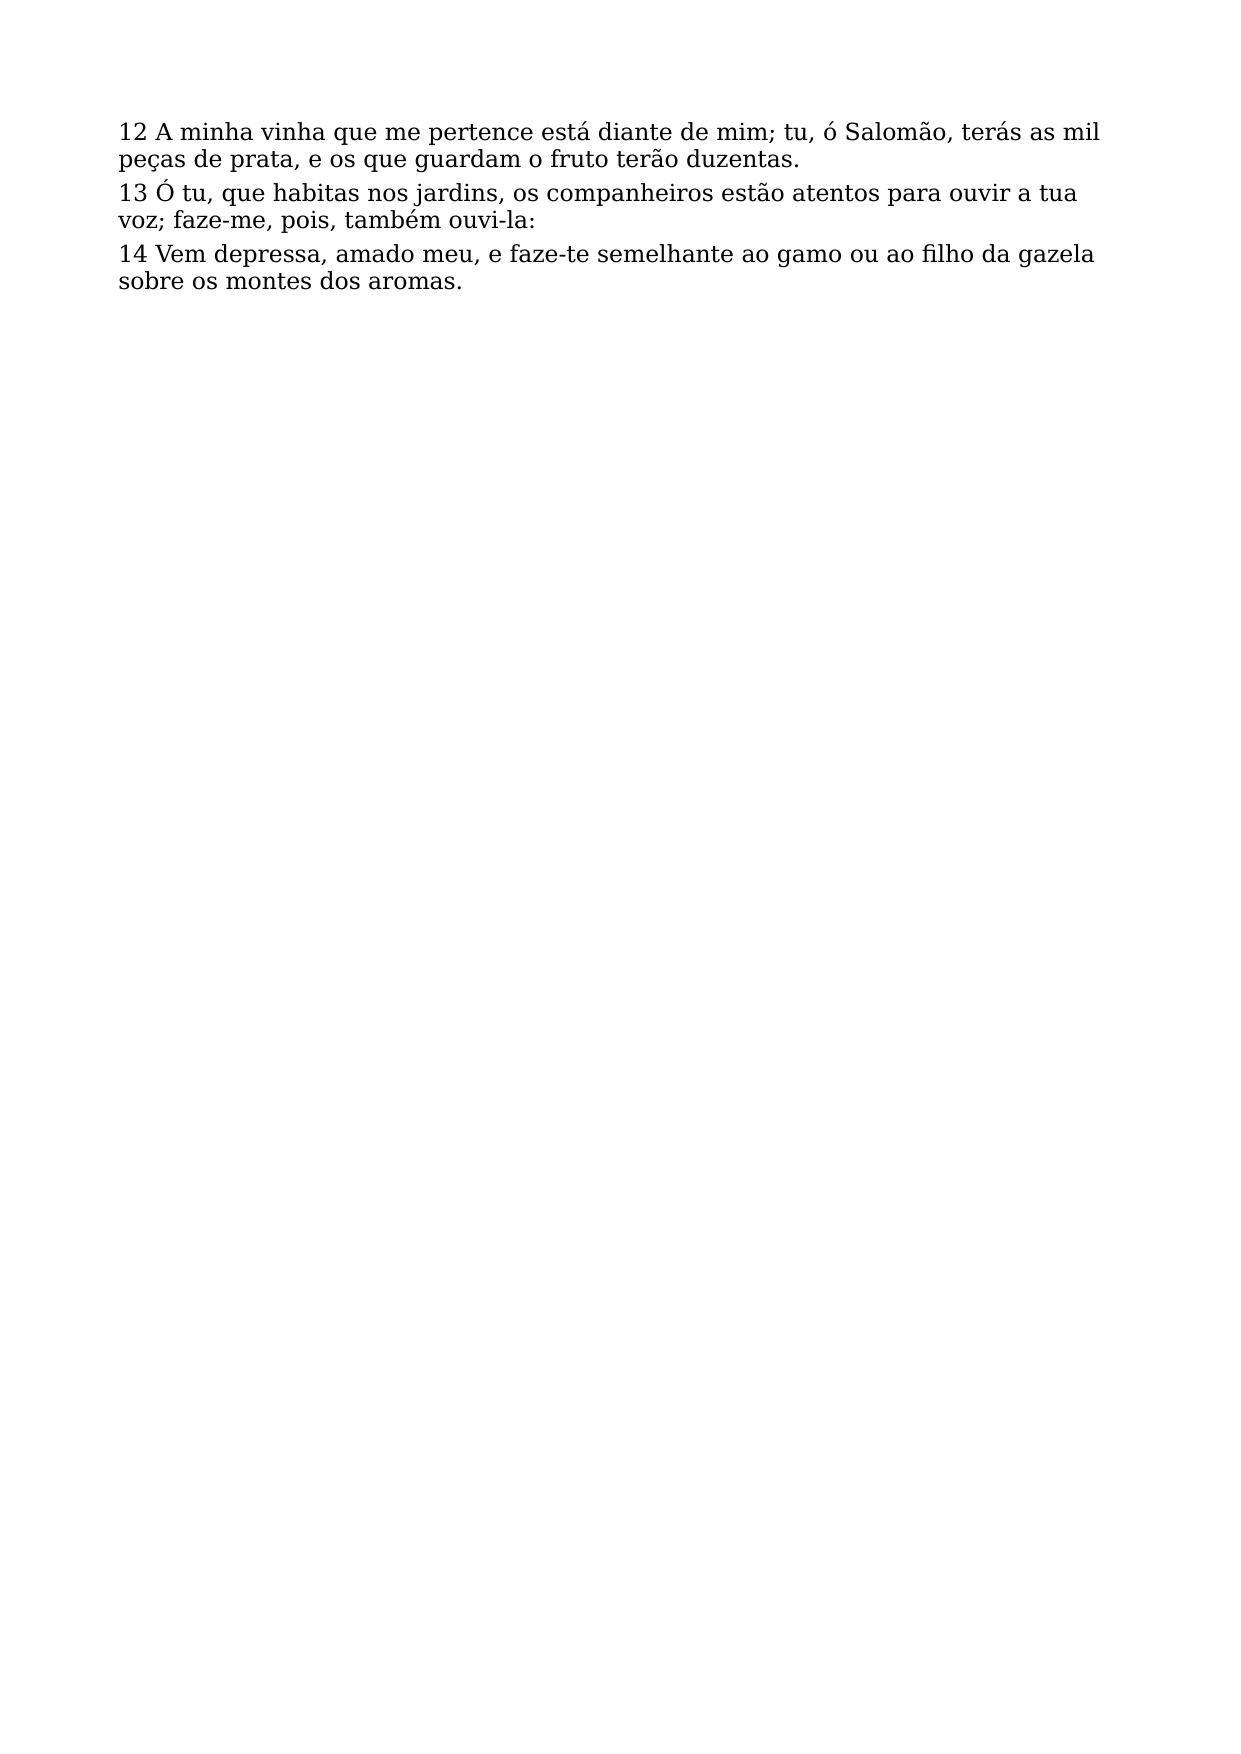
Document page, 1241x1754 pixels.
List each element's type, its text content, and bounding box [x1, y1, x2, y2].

text 13 Ó tu, que habitas nos jardins, os companheiros estão atentos para ouvir a tua voz; faze-me, pois, também ouvi-la: [118, 179, 1122, 234]
text 14 Vem depressa, amado meu, e faze-te semelhante ao gamo ou ao filho da gazela sobre os montes dos aromas. [118, 240, 1122, 295]
text 12 A minha vinha que me pertence está diante de mim; tu, ó Salomão, terás as mil peças de prata, e os que guardam o fruto terão duzentas. [118, 118, 1122, 173]
